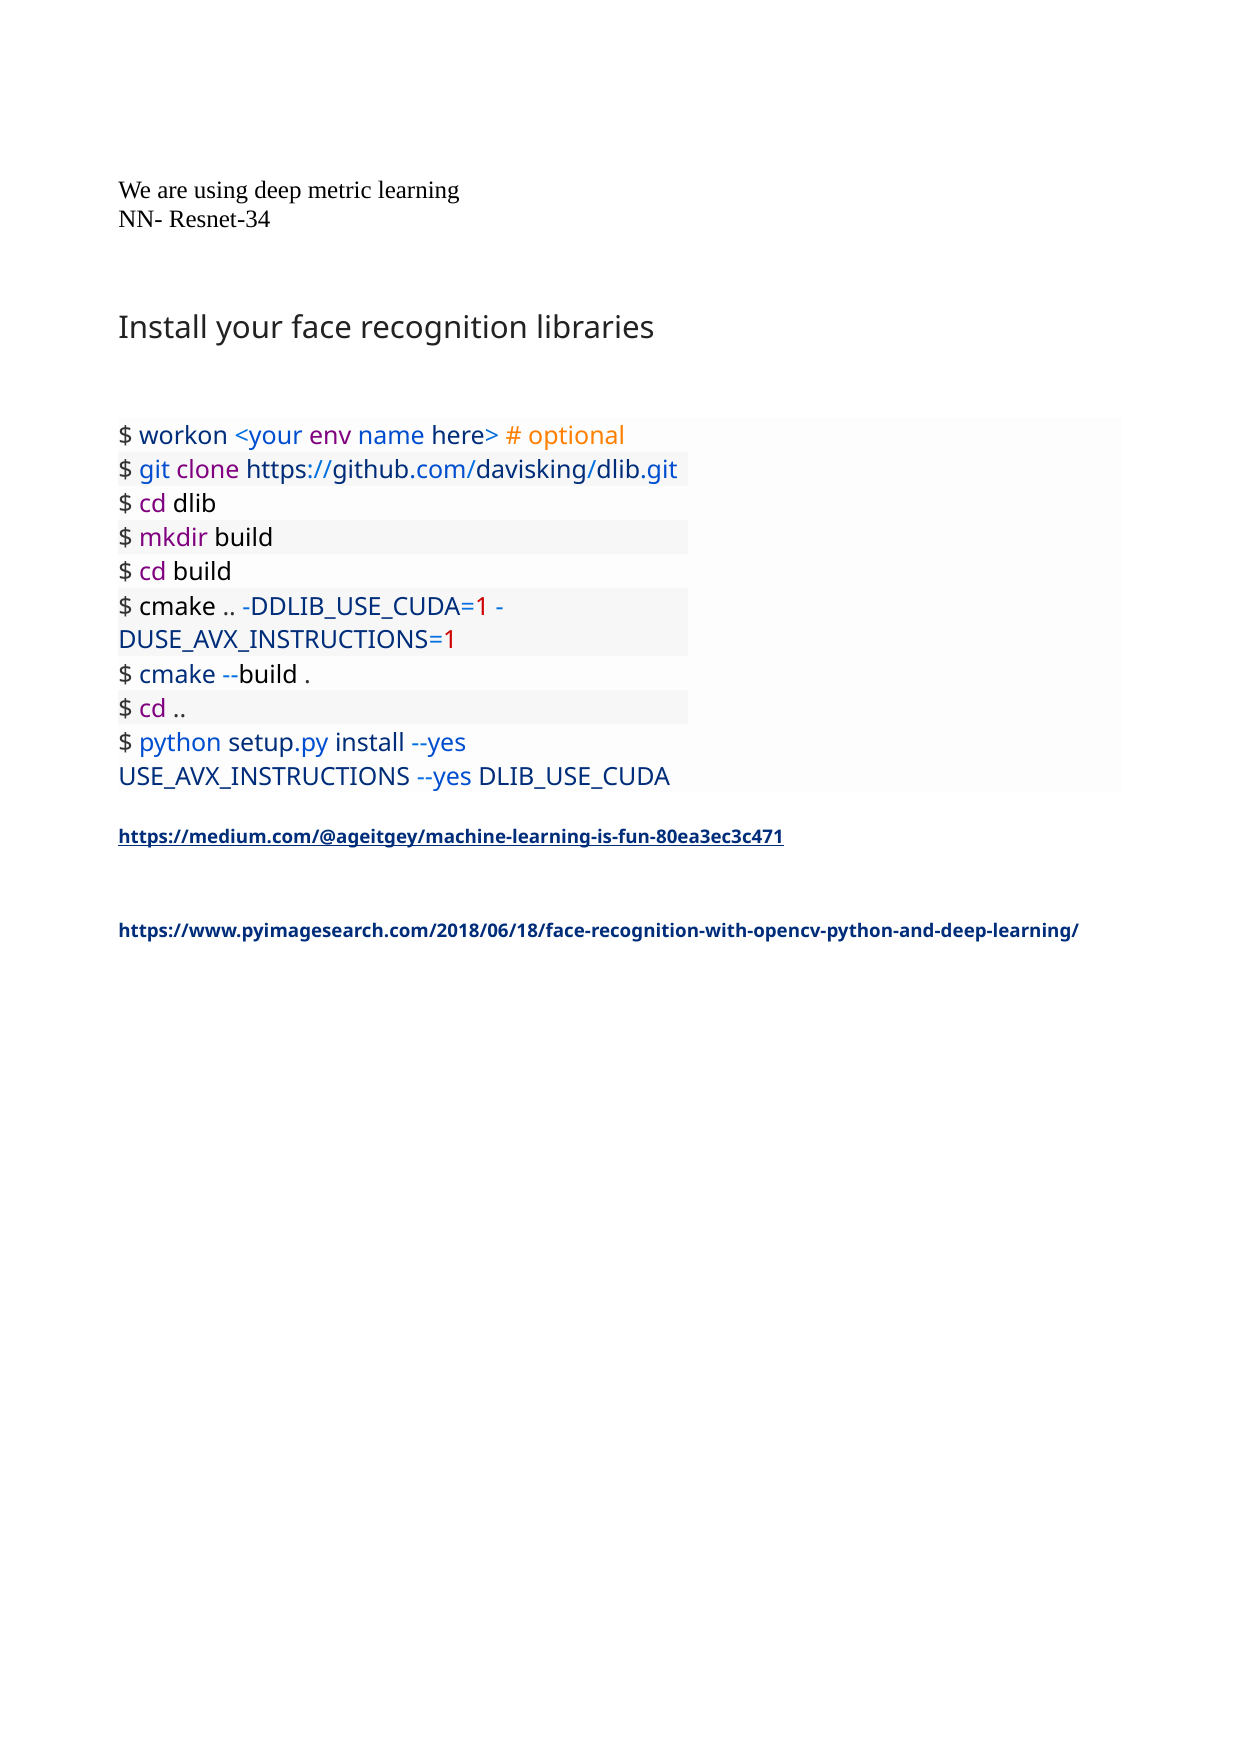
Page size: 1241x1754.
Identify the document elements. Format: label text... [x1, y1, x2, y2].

text https://medium.com/@ageitgey/machine-learning-is-fun-80ea3ec3c471 [118, 792, 1122, 849]
text We are using deep metric learning [118, 176, 1122, 204]
text NN- Resnet-34 [118, 204, 1122, 233]
text https://www.pyimagesearch.com/2018/06/18/face-recognition-with-opencv-python-and-deep-learning/ [118, 917, 1122, 943]
subtitle Install your face recognition libraries [118, 305, 1122, 348]
